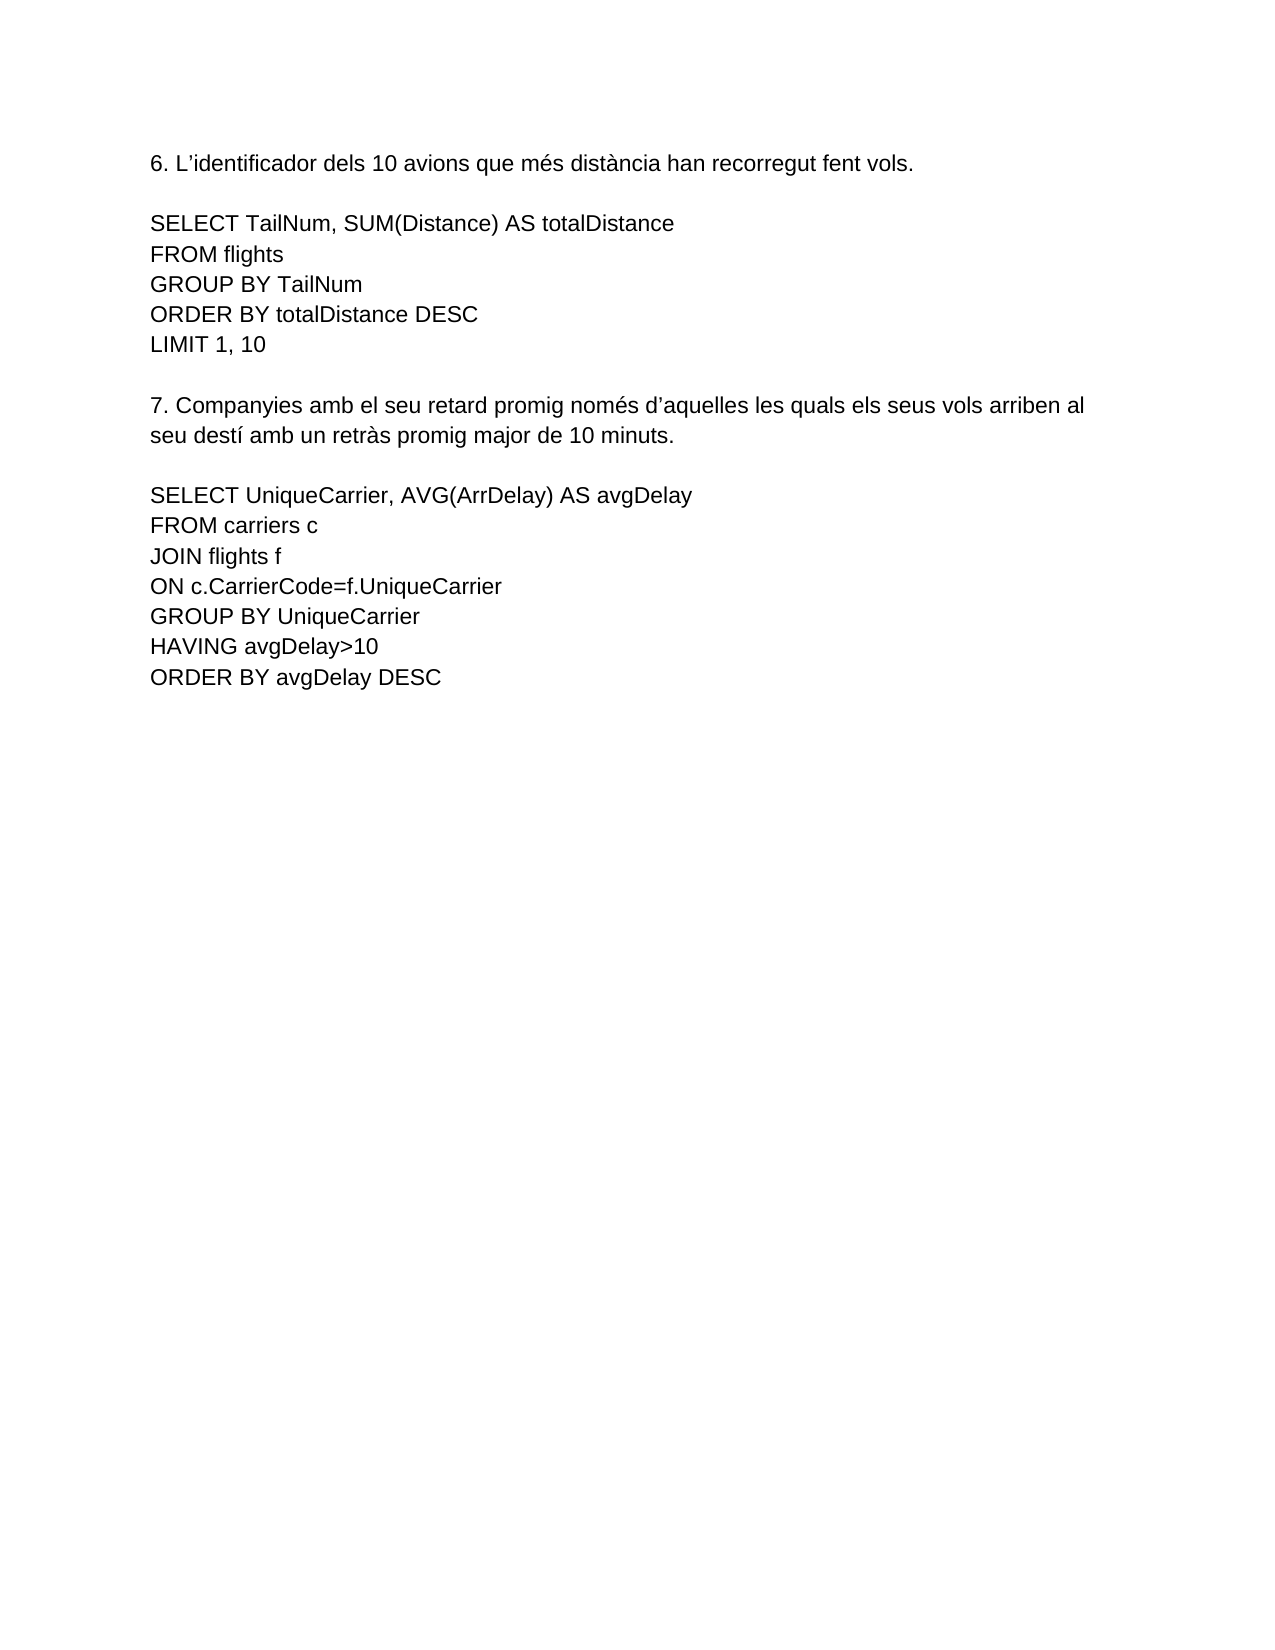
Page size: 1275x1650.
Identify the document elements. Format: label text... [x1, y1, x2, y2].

text ORDER BY avgDelay DESC [150, 663, 1125, 690]
text ON c.CarrierCode=f.UniqueCarrier [150, 573, 1125, 599]
text GROUP BY TailNum [150, 271, 1125, 297]
text LIMIT 1, 10 [150, 331, 1125, 358]
text JOIN flights f [150, 543, 1125, 569]
text GROUP BY UniqueCarrier [150, 603, 1125, 629]
text 7. Companyies amb el seu retard promig només d’aquelles les quals els seus vols arriben al seu destí amb un retràs promig major de 10 minuts. [150, 392, 1125, 448]
text 6. L’identificador dels 10 avions que més distància han recorregut fent vols. [150, 150, 1125, 176]
text SELECT TailNum, SUM(Distance) AS totalDistance [150, 210, 1125, 237]
text HAVING avgDelay>10 [150, 633, 1125, 660]
text ORDER BY totalDistance DESC [150, 301, 1125, 327]
text SELECT UniqueCarrier, AVG(ArrDelay) AS avgDelay [150, 482, 1125, 509]
text FROM carriers c [150, 512, 1125, 539]
text FROM flights [150, 241, 1125, 267]
